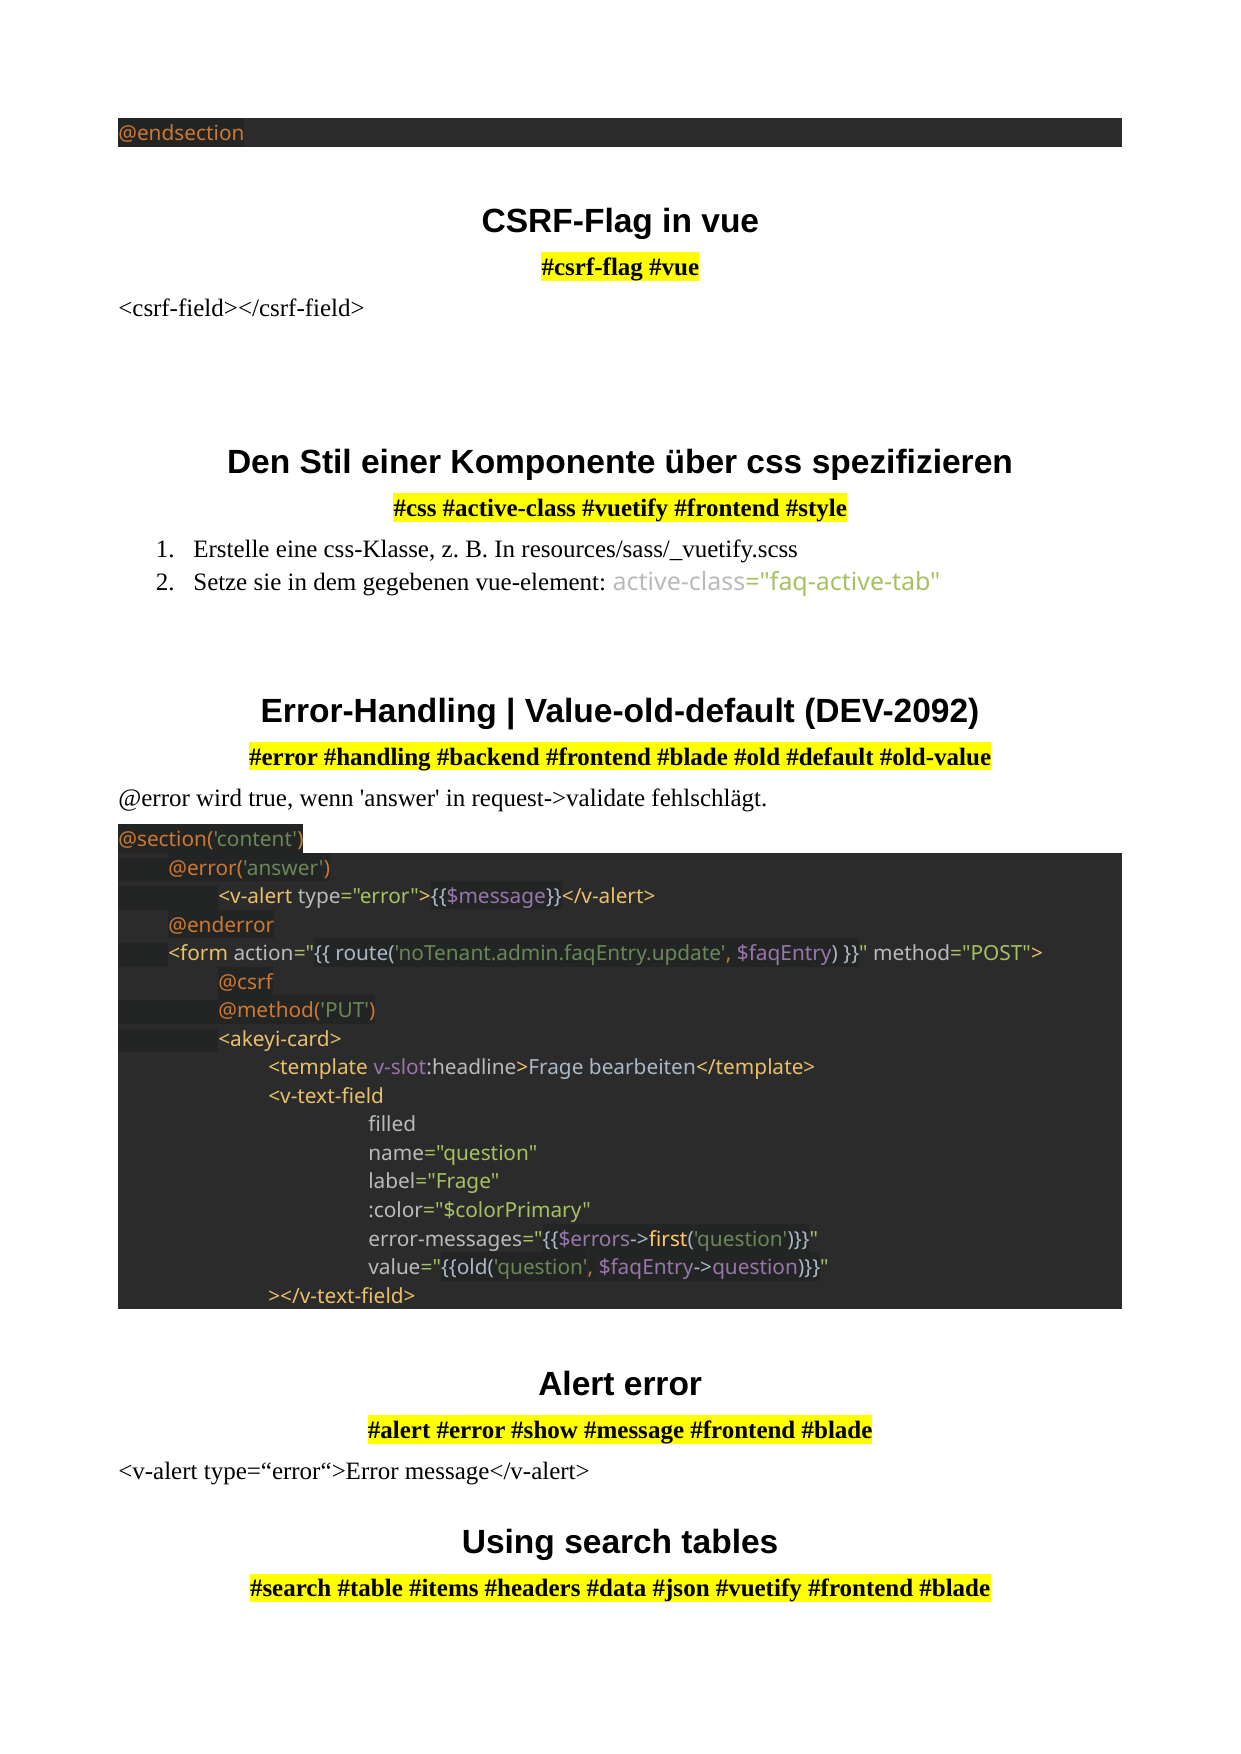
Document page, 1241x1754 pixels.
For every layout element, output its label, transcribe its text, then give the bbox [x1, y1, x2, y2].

subtitle Error-Handling | Value-old-default (DEV-2092) [118, 691, 1122, 729]
list Erstelle eine css-Klasse, z. B. In resources/sass/_vuetify.scss [156, 534, 1122, 563]
text <akeyi-card> [118, 1024, 1122, 1052]
text ></v-text-field> [118, 1281, 1122, 1309]
text #search #table #items #headers #data #json #vuetify #frontend #blade [118, 1573, 1122, 1602]
subtitle Alert error [118, 1364, 1122, 1402]
text #alert #error #show #message #frontend #blade [872, 1415, 1122, 1444]
text <v-alert type=“error“>Error message</v-alert> [118, 1456, 1122, 1485]
text #alert #error #show #message #frontend #blade [118, 1415, 368, 1444]
text @enderror [118, 910, 1122, 938]
text name="question" [118, 1138, 1122, 1167]
text label="Frage" [118, 1167, 1122, 1195]
text <csrf-field></csrf-field> [118, 293, 1122, 322]
text @csrf [118, 967, 1122, 995]
text <v-text-field [118, 1081, 1122, 1109]
subtitle Den Stil einer Komponente über css spezifizieren [118, 442, 1122, 481]
text @endsection [118, 118, 1122, 147]
text #css #active-class #vuetify #frontend #style [847, 493, 1122, 522]
text value="{{old('question', $faqEntry->question)}}" [118, 1252, 1122, 1281]
text #error #handling #backend #frontend #blade #old #default #old-value [118, 742, 249, 770]
text <form action="{{ route('noTenant.admin.faqEntry.update', $faqEntry) }}" method="POST"> [118, 938, 1122, 967]
text @error wird true, wenn 'answer' in request->validate fehlschlägt. [118, 783, 1122, 812]
text #csrf-flag #vue [699, 252, 1122, 281]
text error-messages="{{$errors->first('question')}}" [118, 1224, 1122, 1252]
text @method('PUT') [118, 995, 1122, 1024]
list Setze sie in dem gegebenen vue-element: active-class="faq-active-tab" [156, 563, 1122, 597]
text #css #active-class #vuetify #frontend #style [118, 493, 393, 522]
text <template v-slot:headline>Frage bearbeiten</template> [118, 1052, 1122, 1081]
text #error #handling #backend #frontend #blade #old #default #old-value [991, 742, 1122, 770]
text @section('content') [118, 824, 1122, 853]
text <v-alert type="error">{{$message}}</v-alert> [118, 881, 1122, 910]
text #csrf-flag #vue [118, 252, 541, 281]
text filled [118, 1109, 1122, 1138]
text :color="$colorPrimary" [118, 1195, 1122, 1224]
text @error('answer') [118, 853, 1122, 881]
subtitle CSRF-Flag in vue [118, 201, 1122, 240]
subtitle Using search tables [118, 1522, 1122, 1561]
